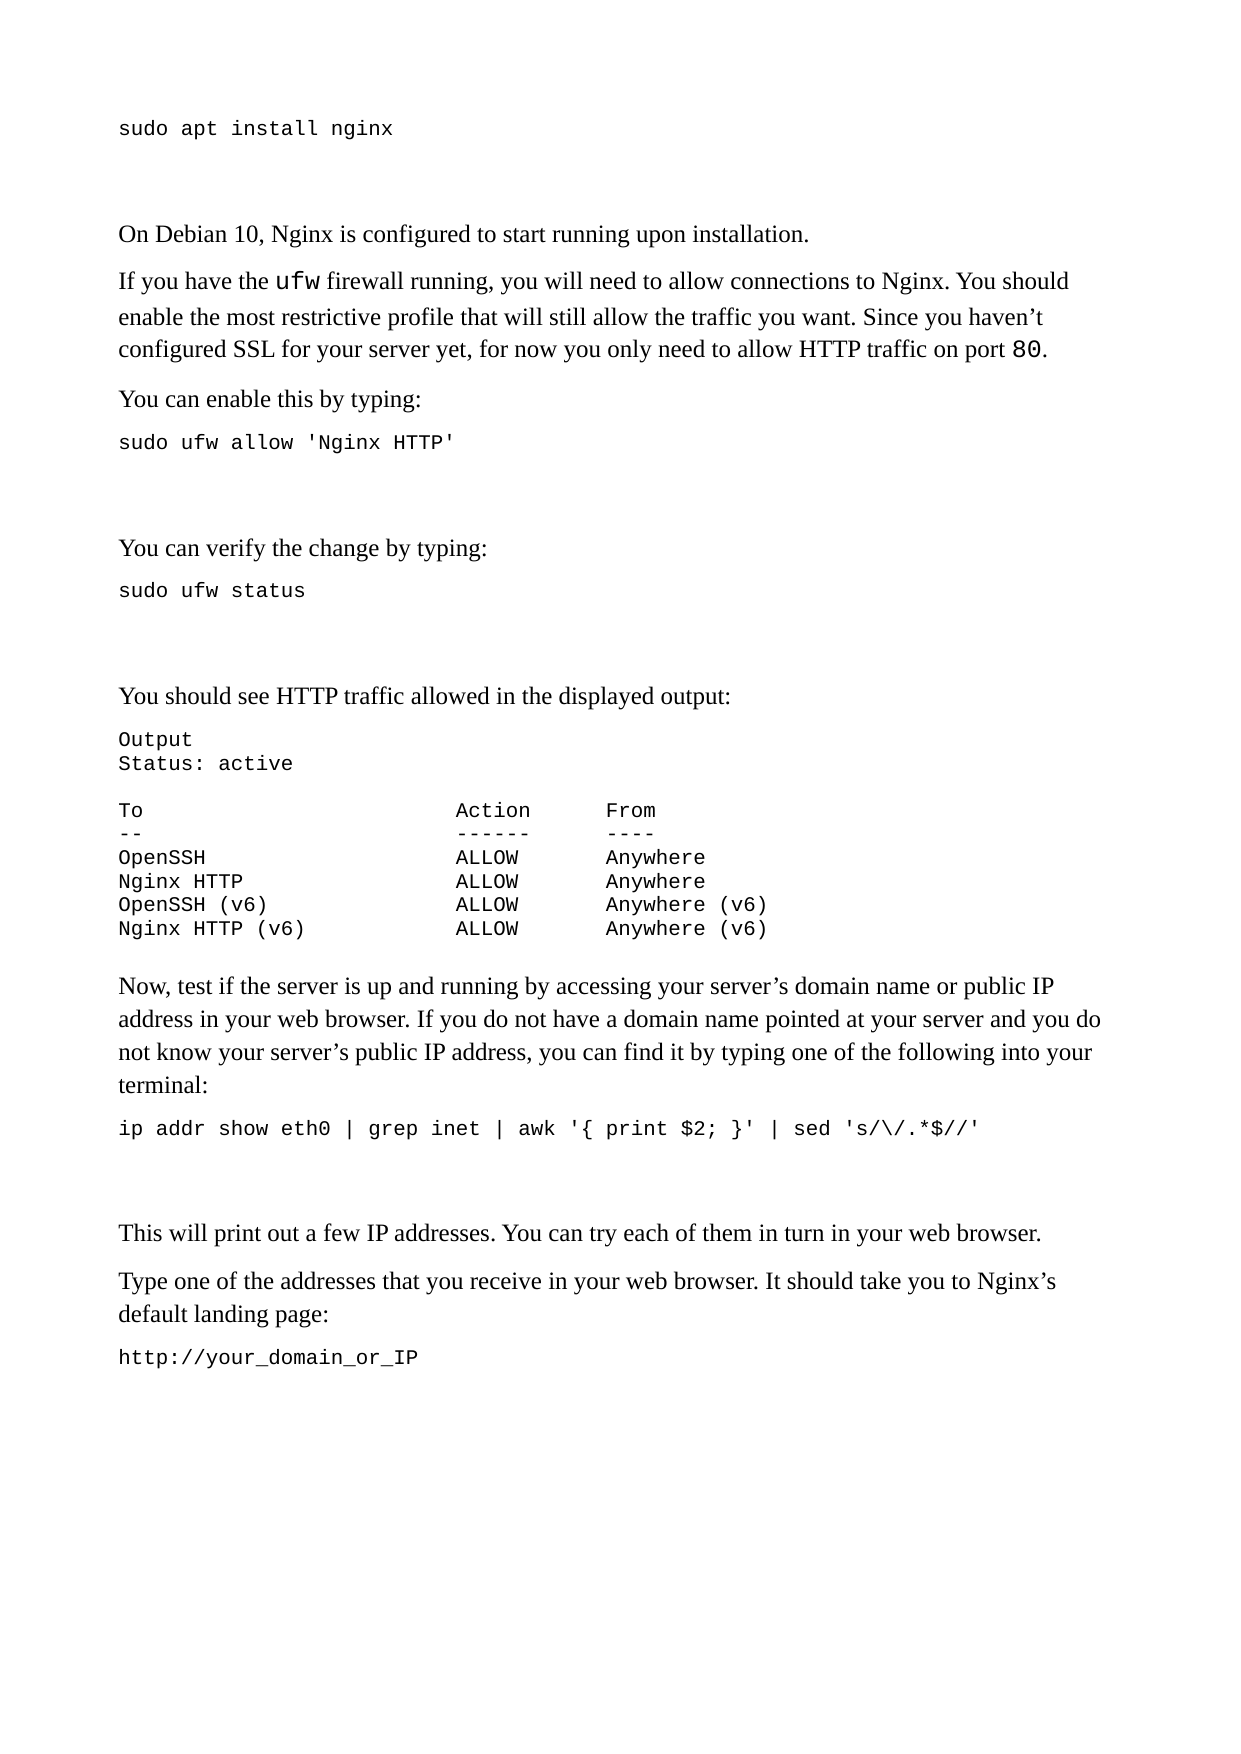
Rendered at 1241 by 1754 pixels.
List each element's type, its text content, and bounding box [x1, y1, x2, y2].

text sudo ufw status [118, 581, 1122, 604]
text ip addr show eth0 | grep inet | awk '{ print $2; }' | sed 's/\/.*$//' [118, 1118, 1122, 1141]
text Nginx HTTP ALLOW Anywhere [118, 871, 1122, 894]
text Output [118, 729, 1122, 752]
text You can enable this by typing: [118, 384, 1122, 413]
text Nginx HTTP (v6) ALLOW Anywhere (v6) [118, 918, 1122, 942]
text OpenSSH (v6) ALLOW Anywhere (v6) [118, 894, 1122, 918]
text -- ------ ---- [118, 823, 1122, 847]
text If you have the ufw firewall running, you will need to allow connections to Nginx. You should enable the most restrictive profile that will still allow the traffic you want. Since you haven’t configured SSL for your server yet, for now you only need to allow HTTP traffic on port 80. [118, 266, 1122, 365]
text http://your_domain_or_IP [118, 1347, 1122, 1370]
text On Debian 10, Nginx is configured to start running upon installation. [118, 219, 1122, 248]
text OpenSSH ALLOW Anywhere [118, 847, 1122, 871]
text Type one of the addresses that you receive in your web browser. It should take you to Nginx’s default landing page: [118, 1266, 1122, 1328]
text To Action From [118, 800, 1122, 823]
text sudo apt install nginx [118, 118, 1122, 142]
text This will print out a few IP addresses. You can try each of them in turn in your web browser. [118, 1218, 1122, 1247]
text sudo ufw allow 'Nginx HTTP' [118, 432, 1122, 456]
text Status: active [118, 752, 1122, 776]
text You can verify the change by typing: [118, 533, 1122, 562]
text You should see HTTP traffic allowed in the displayed output: [118, 681, 1122, 710]
text Now, test if the server is up and running by accessing your server’s domain name or public IP address in your web browser. If you do not have a domain name pointed at your server and you do not know your server’s public IP address, you can find it by typing one of the following into your terminal: [118, 971, 1122, 1099]
